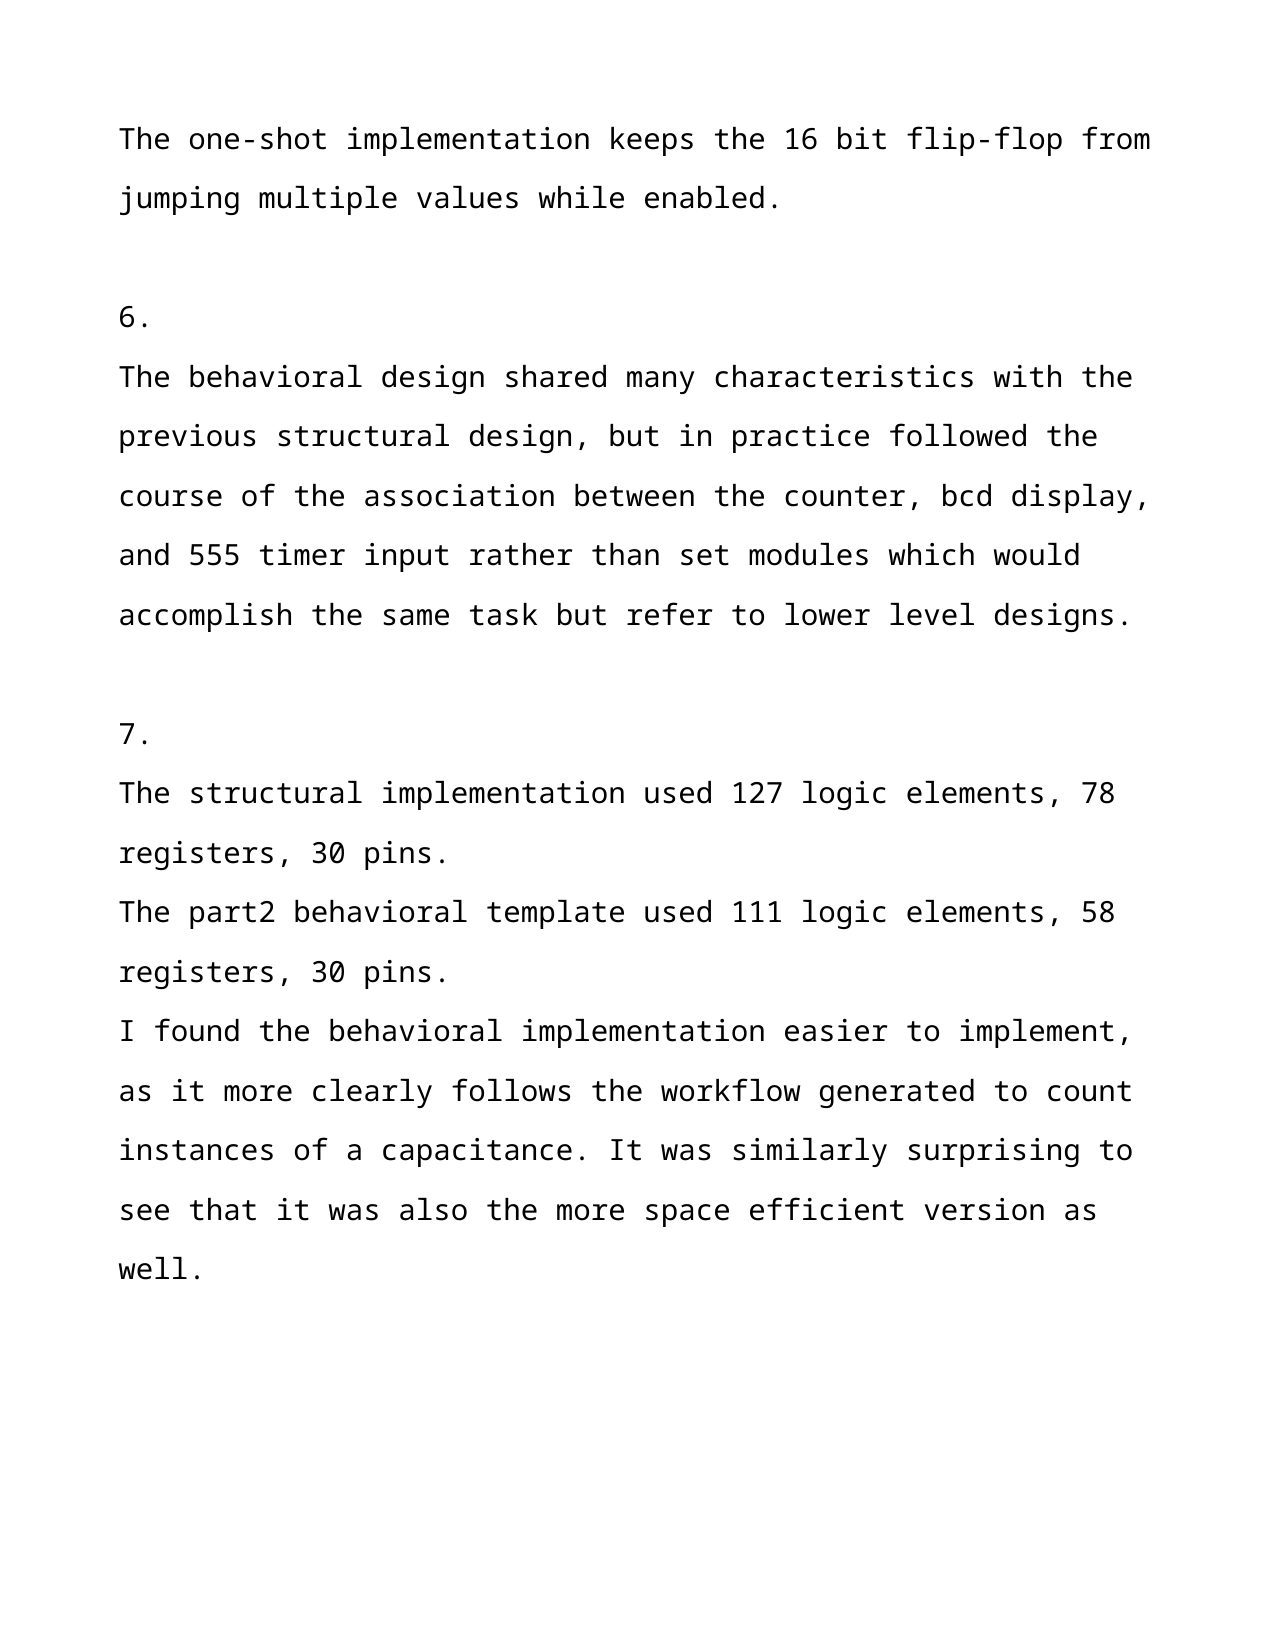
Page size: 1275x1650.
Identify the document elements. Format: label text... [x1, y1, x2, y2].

text The one-shot implementation keeps the 16 bit flip-flop from jumping multiple values while enabled. [118, 118, 1157, 217]
text 7. [118, 713, 1157, 753]
text The part2 behavioral template used 111 logic elements, 58 registers, 30 pins. [118, 891, 1157, 991]
text 6. [118, 297, 1157, 336]
text The structural implementation used 127 logic elements, 78 registers, 30 pins. [118, 772, 1157, 872]
text I found the behavioral implementation easier to implement, as it more clearly follows the workflow generated to count instances of a capacitance. It was similarly surprising to see that it was also the more space efficient version as well. [118, 1010, 1157, 1288]
text The behavioral design shared many characteristics with the previous structural design, but in practice followed the course of the association between the counter, bcd display, and 555 timer input rather than set modules which would accomplish the same task but refer to lower level designs. [118, 356, 1157, 634]
